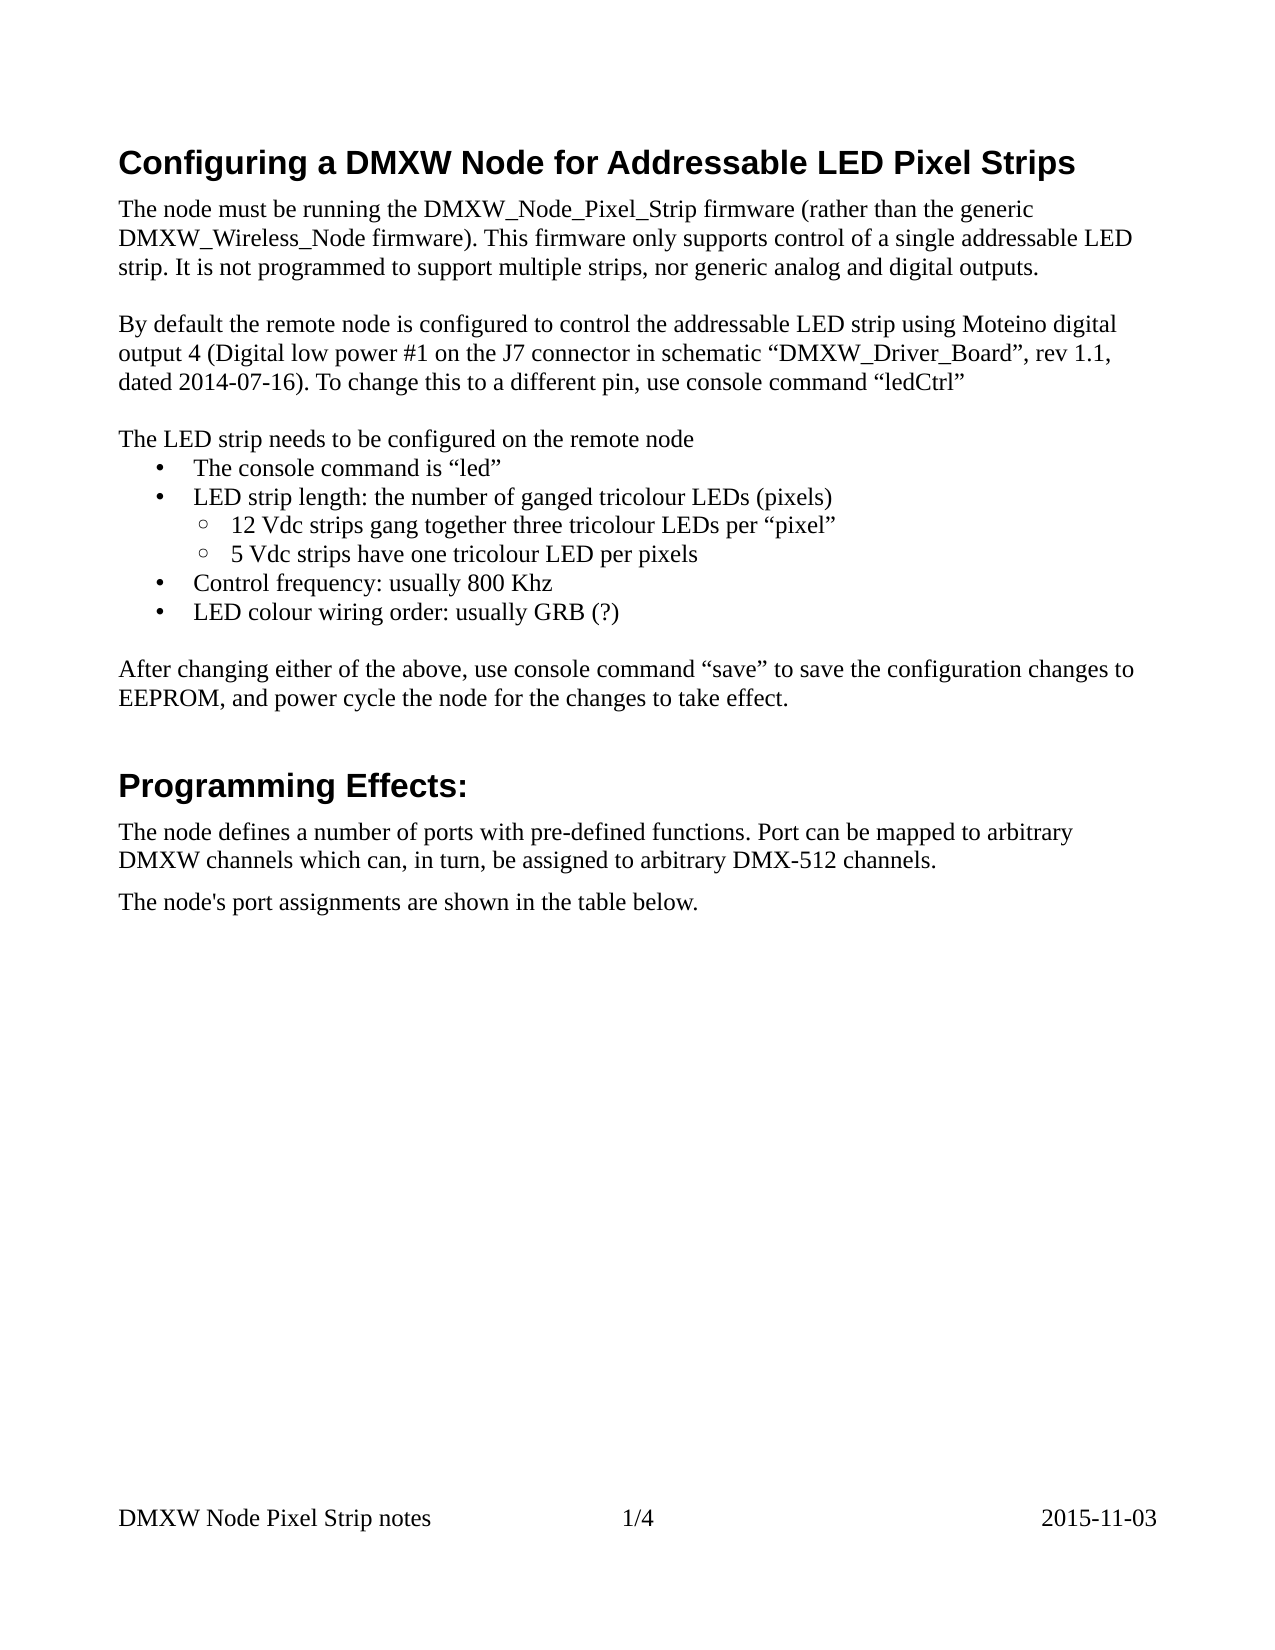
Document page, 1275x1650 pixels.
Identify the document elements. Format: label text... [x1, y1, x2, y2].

subtitle Programming Effects: [118, 766, 1157, 804]
list 5 Vdc strips have one tricolour LED per pixels [193, 539, 1157, 568]
list 12 Vdc strips gang together three tricolour LEDs per “pixel” [193, 511, 1157, 539]
list The console command is “led” [156, 453, 1157, 482]
text After changing either of the above, use console command “save” to save the configuration changes to EEPROM, and power cycle the node for the changes to take effect. [118, 654, 1157, 712]
list LED strip length: the number of ganged tricolour LEDs (pixels) [156, 482, 1157, 511]
text By default the remote node is configured to control the addressable LED strip using Moteino digital output 4 (Digital low power #1 on the J7 connector in schematic “DMXW_Driver_Board”, rev 1.1, dated 2014-07-16). To change this to a different pin, use console command “ledCtrl” [118, 309, 1157, 396]
list Control frequency: usually 800 Khz [156, 568, 1157, 597]
text The node defines a number of ports with pre-defined functions. Port can be mapped to arbitrary DMXW channels which can, in turn, be assigned to arbitrary DMX-512 channels. [118, 817, 1157, 874]
list LED colour wiring order: usually GRB (?) [156, 597, 1157, 626]
subtitle Configuring a DMXW Node for Addressable LED Pixel Strips [118, 143, 1157, 182]
text The LED strip needs to be configured on the remote node [118, 424, 1157, 453]
text The node must be running the DMXW_Node_Pixel_Strip firmware (rather than the generic DMXW_Wireless_Node firmware). This firmware only supports control of a single addressable LED strip. It is not programmed to support multiple strips, nor generic analog and digital outputs. [118, 194, 1157, 281]
text The node's port assignments are shown in the table below. [118, 887, 1157, 915]
